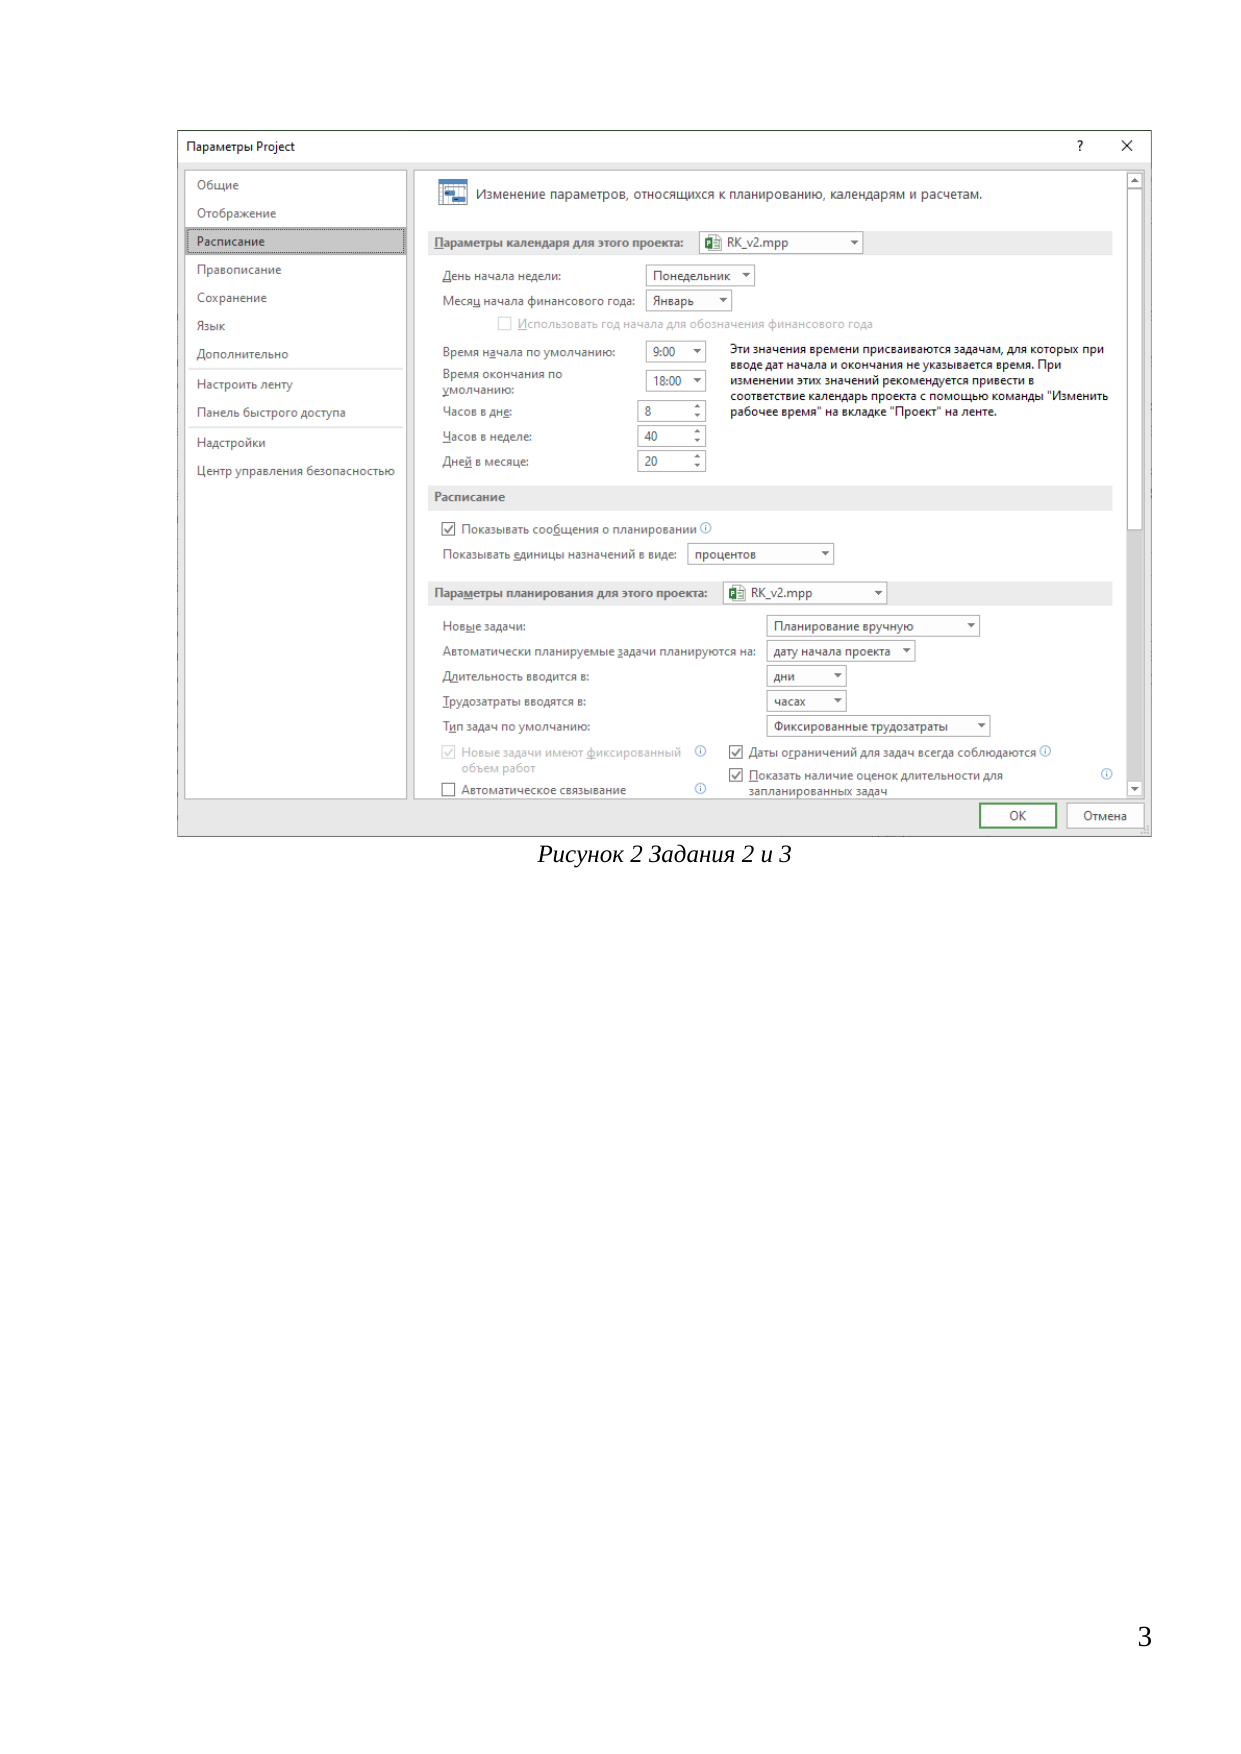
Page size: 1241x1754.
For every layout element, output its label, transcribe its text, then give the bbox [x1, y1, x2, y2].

text Рисунок 2 Задания 2 и 3 [177, 837, 1152, 867]
picture [177, 130, 1152, 837]
